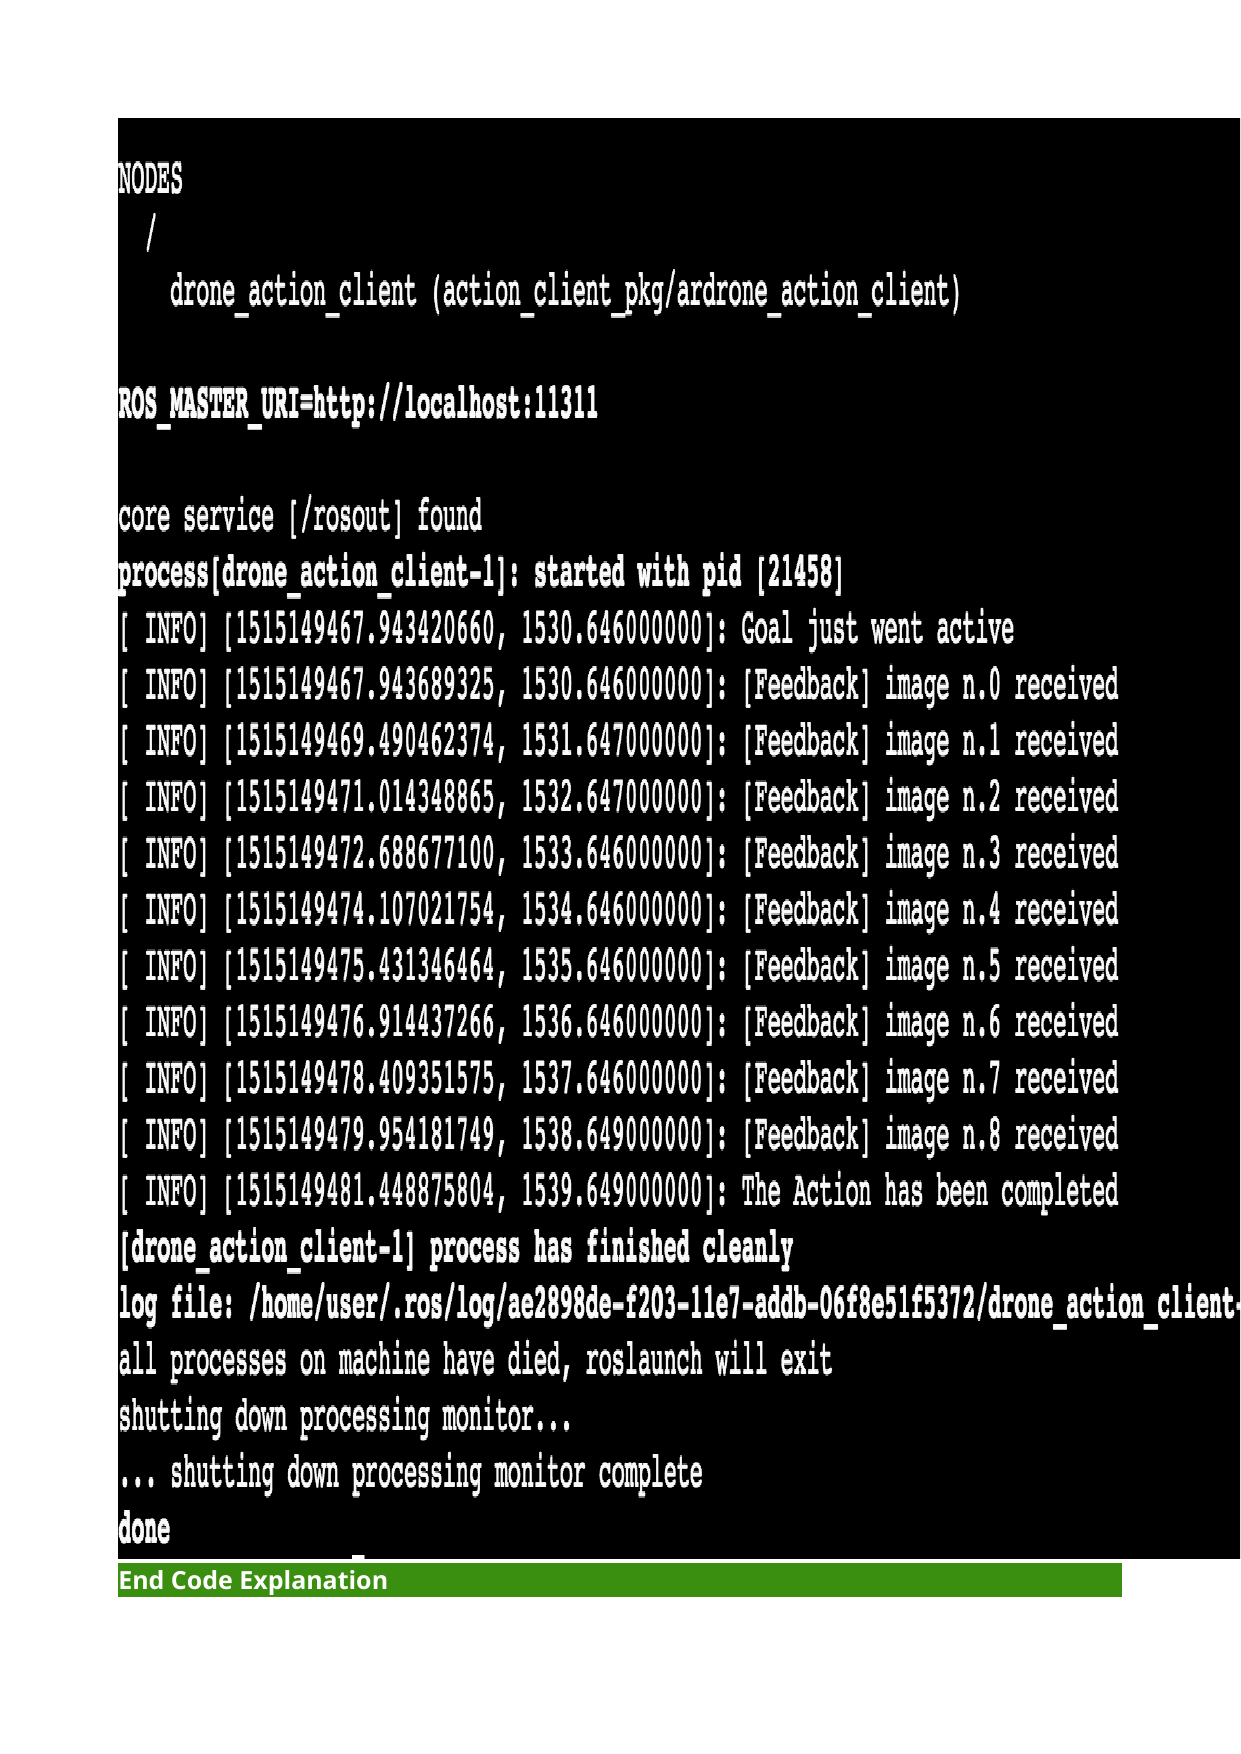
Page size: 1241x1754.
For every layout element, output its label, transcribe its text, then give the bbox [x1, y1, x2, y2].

picture [118, 118, 1241, 1559]
text End Code Explanation [118, 1563, 1122, 1597]
